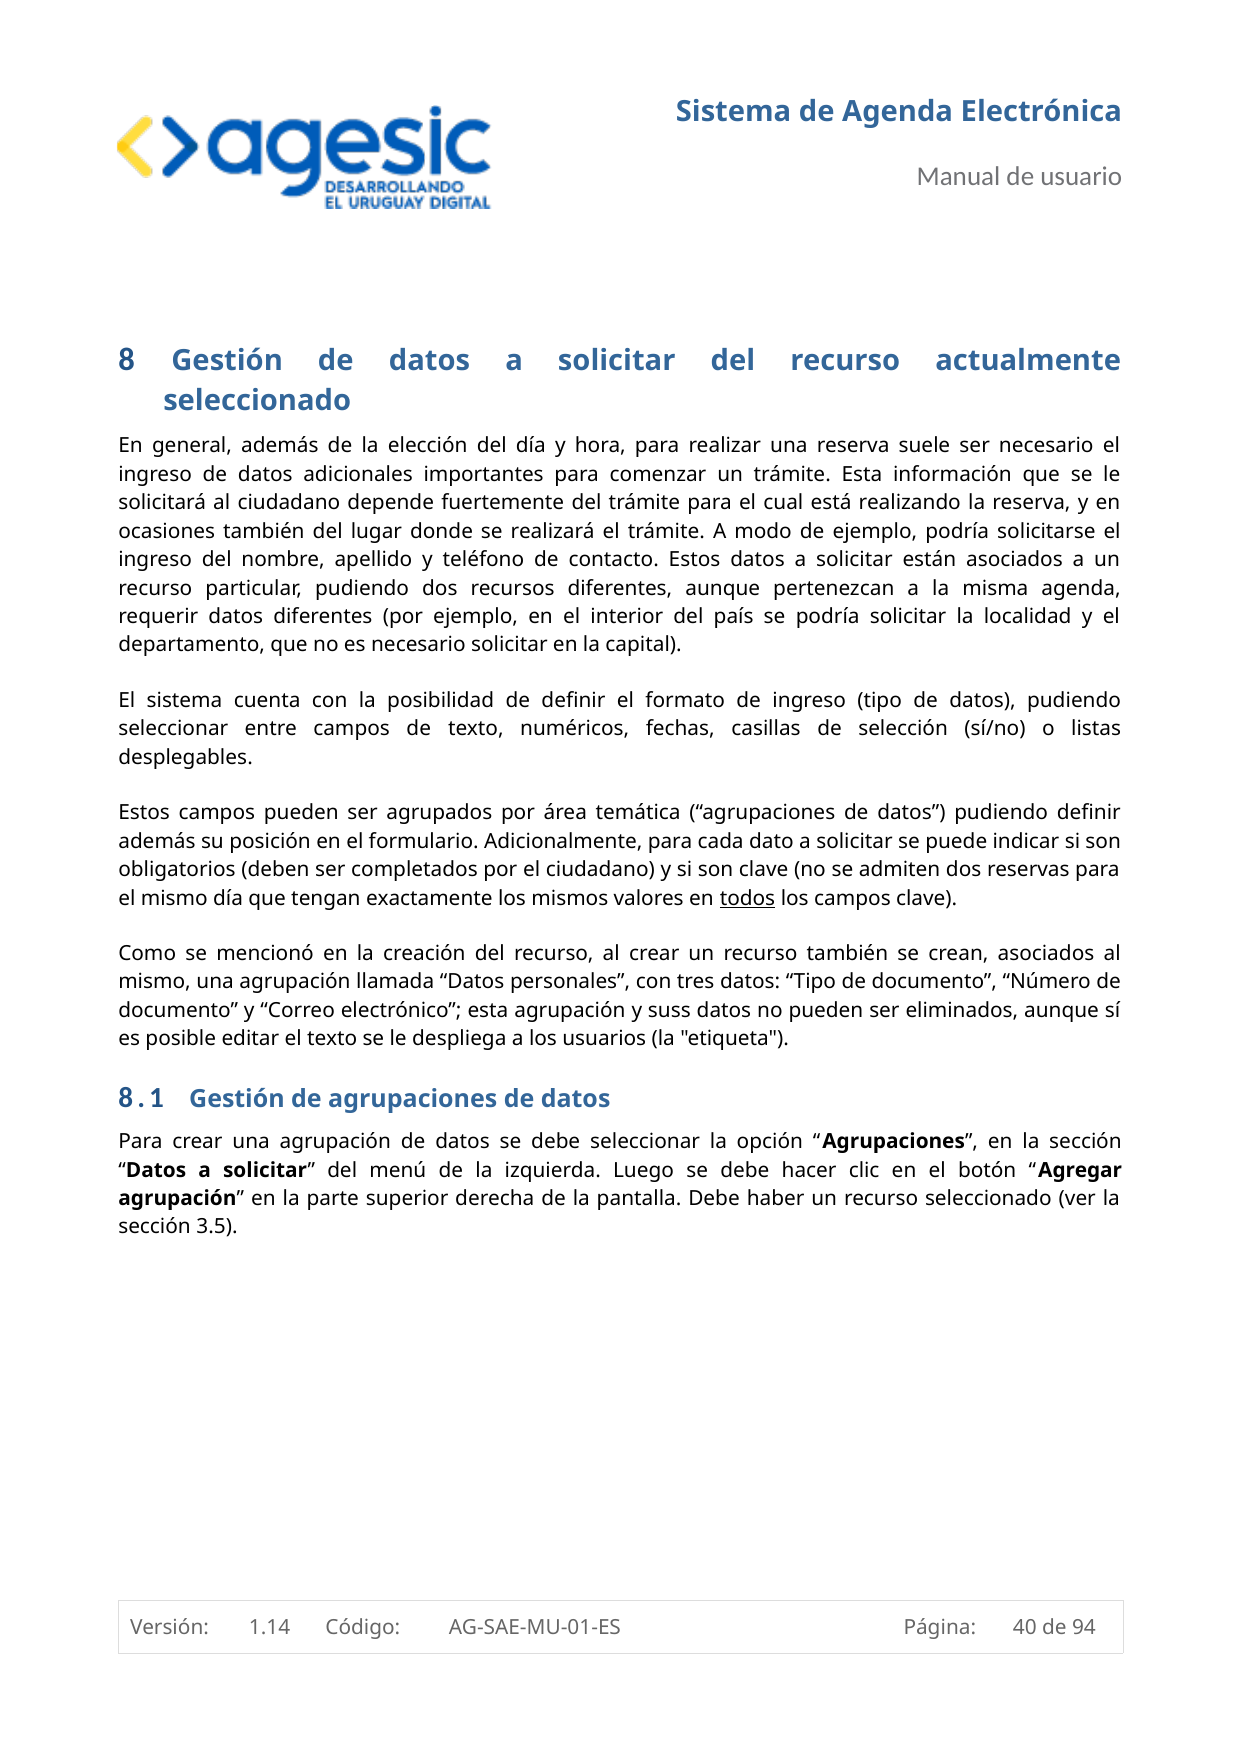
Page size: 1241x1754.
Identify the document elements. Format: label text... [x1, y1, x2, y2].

text Para crear una agrupación de datos se debe seleccionar la opción “Agrupaciones”, en la sección “Datos a solicitar” del menú de la izquierda. Luego se debe hacer clic en el botón “Agregar agrupación” en la parte superior derecha de la pantalla. Debe haber un recurso seleccionado (ver la sección 3.5). [118, 1126, 1122, 1240]
picture [116, 105, 492, 209]
text En general, además de la elección del día y hora, para realizar una reserva suele ser necesario el ingreso de datos adicionales importantes para comenzar un trámite. Esta información que se le solicitará al ciudadano depende fuertemente del trámite para el cual está realizando la reserva, y en ocasiones también del lugar donde se realizará el trámite. A modo de ejemplo, podría solicitarse el ingreso del nombre, apellido y teléfono de contacto. Estos datos a solicitar están asociados a un recurso particular, pudiendo dos recursos diferentes, aunque pertenezcan a la misma agenda, requerir datos diferentes (por ejemplo, en el interior del país se podría solicitar la localidad y el departamento, que no es necesario solicitar en la capital). [118, 431, 1122, 658]
subtitle Gestión de agrupaciones de datos [118, 1079, 1122, 1114]
text El sistema cuenta con la posibilidad de definir el formato de ingreso (tipo de datos), pudiendo seleccionar entre campos de texto, numéricos, fechas, casillas de selección (sí/no) o listas desplegables. [118, 685, 1122, 770]
subtitle Gestión de datos a solicitar del recurso actualmente seleccionado [118, 339, 1122, 418]
text Como se mencionó en la creación del recurso, al crear un recurso también se crean, asociados al mismo, una agrupación llamada “Datos personales”, con tres datos: “Tipo de documento”, “Número de documento” y “Correo electrónico”; esta agrupación y suss datos no pueden ser eliminados, aunque sí es posible editar el texto se le despliega a los usuarios (la "etiqueta"). [118, 938, 1122, 1052]
text Estos campos pueden ser agrupados por área temática (“agrupaciones de datos”) pudiendo definir además su posición en el formulario. Adicionalmente, para cada dato a solicitar se puede indicar si son obligatorios (deben ser completados por el ciudadano) y si son clave (no se admiten dos reservas para el mismo día que tengan exactamente los mismos valores en todos los campos clave). [118, 797, 1122, 911]
